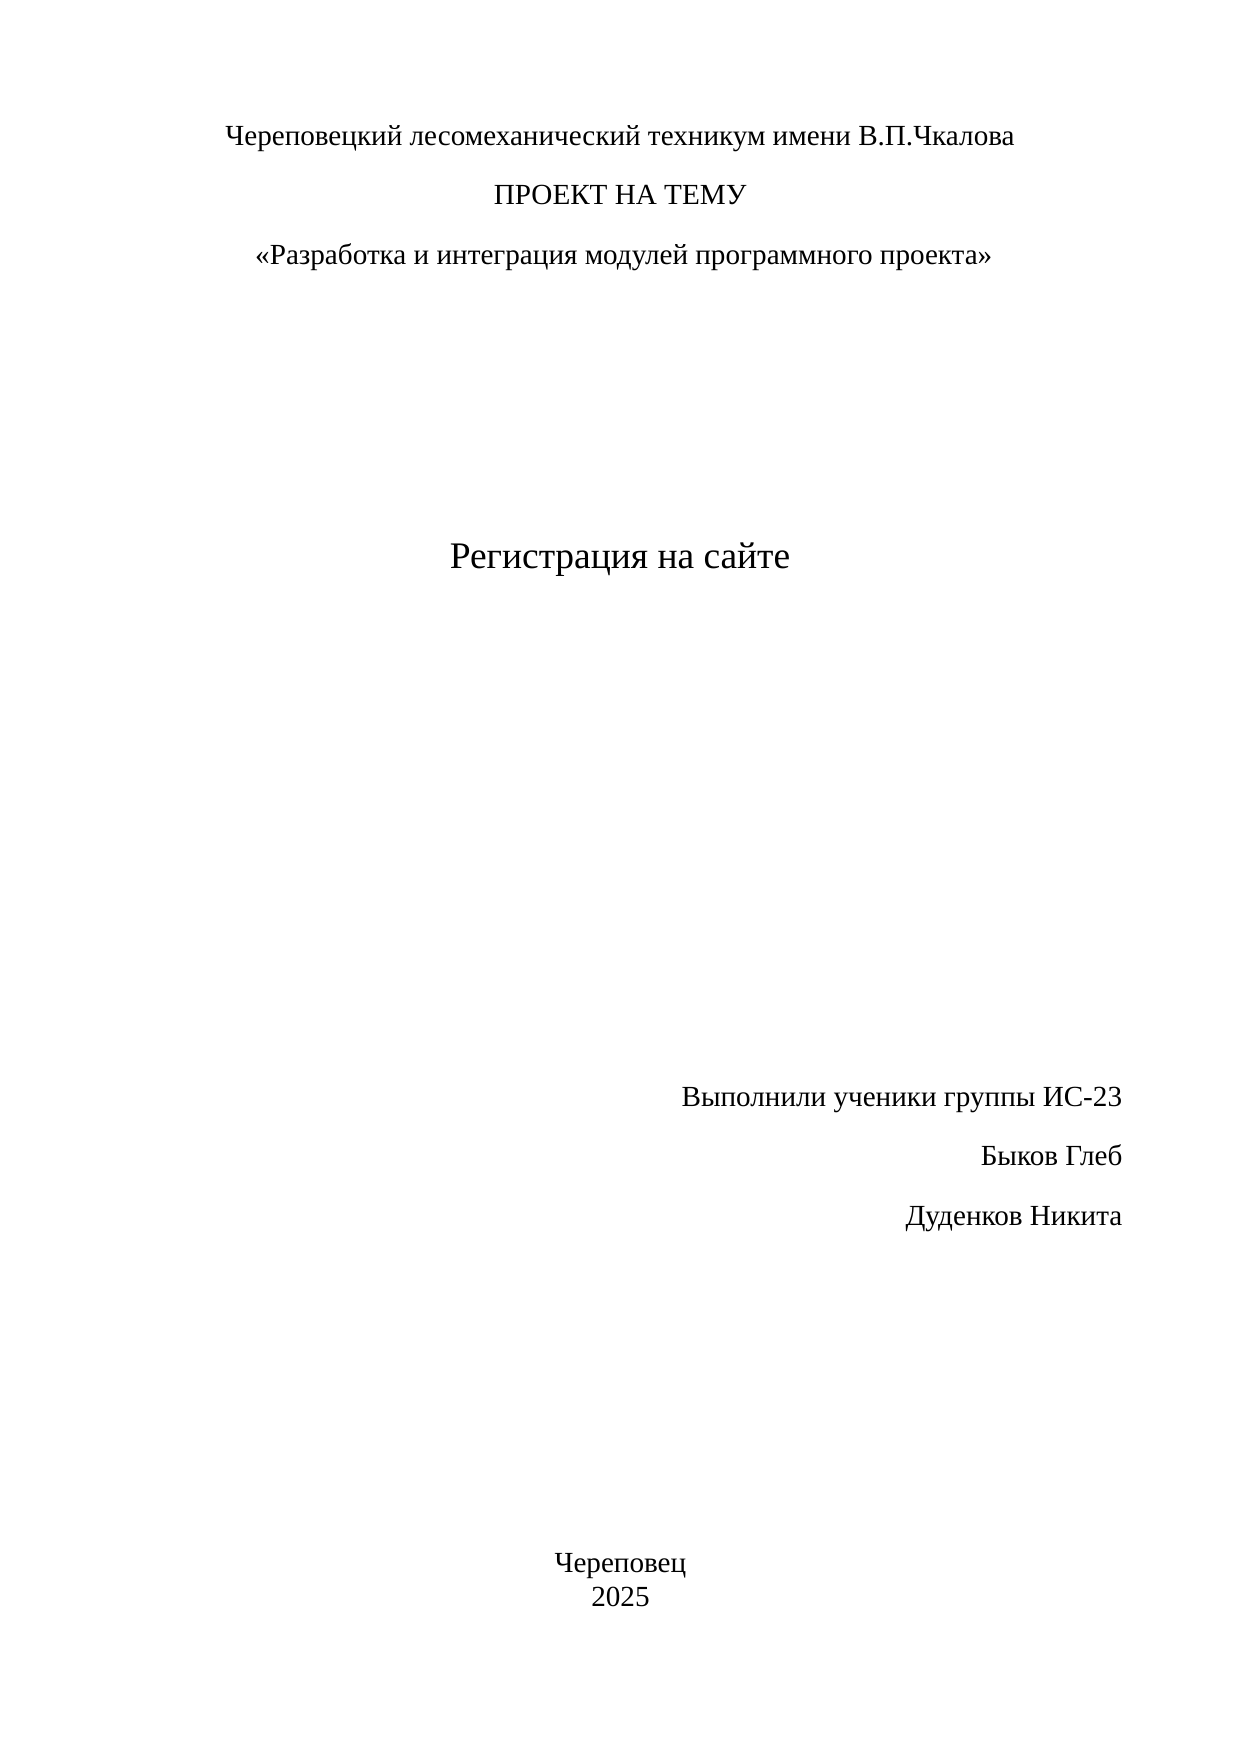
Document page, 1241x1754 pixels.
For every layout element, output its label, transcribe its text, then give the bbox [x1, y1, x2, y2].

text Череповецкий лесомеханический техникум имени В.П.Чкалова [118, 118, 1122, 152]
text «Разработка и интеграция модулей программного проекта» [118, 237, 1122, 270]
text Регистрация на сайте [118, 534, 1122, 577]
text Выполнили ученики группы ИС-23 [118, 1079, 1122, 1113]
text 2025 [118, 1579, 1122, 1612]
text ПРОЕКТ НА ТЕМУ [118, 177, 1122, 211]
text Череповец [118, 1545, 1122, 1579]
text Быков Глеб [118, 1138, 1122, 1172]
text Дуденков Никита [118, 1198, 1122, 1231]
